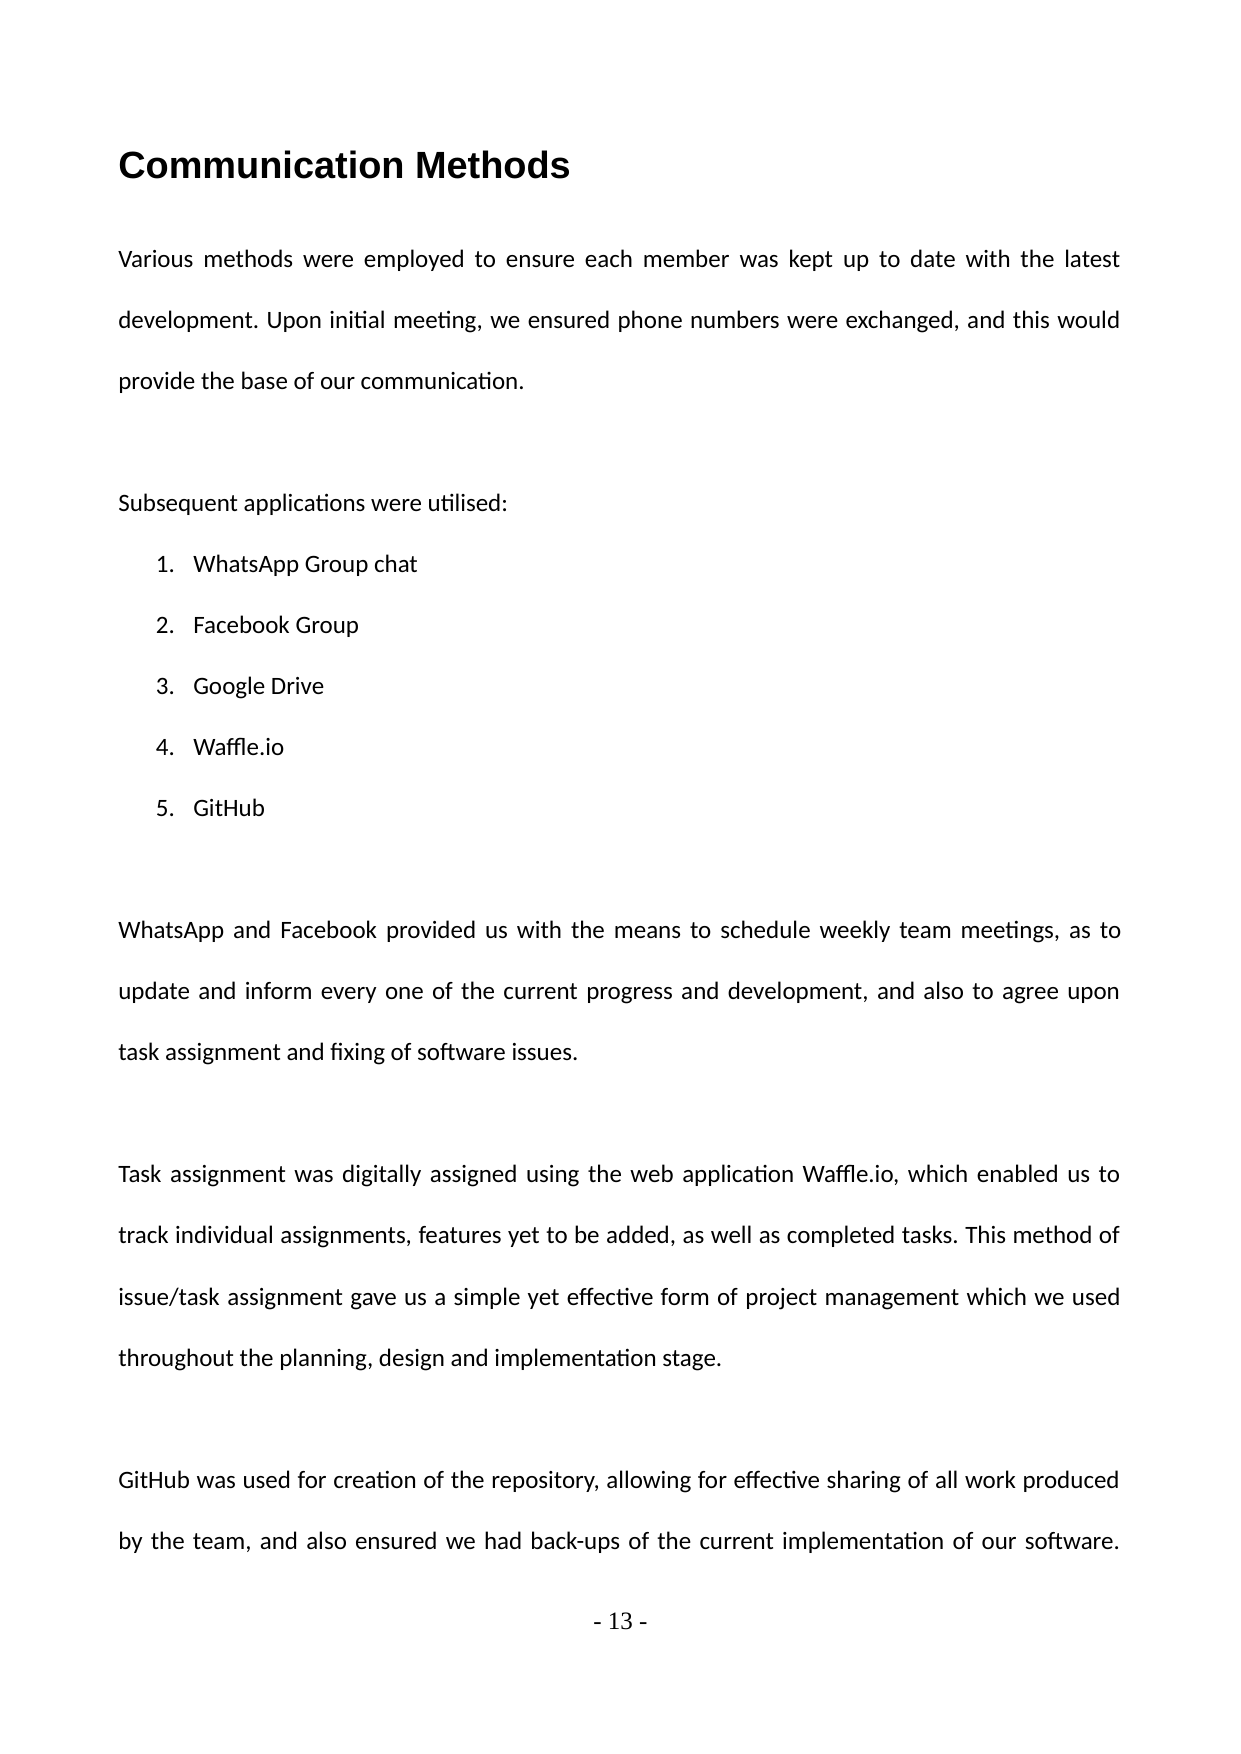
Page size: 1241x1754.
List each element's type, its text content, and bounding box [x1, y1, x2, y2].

list Google Drive [156, 670, 1122, 701]
text GitHub was used for creation of the repository, allowing for effective sharing of all work produced by the team, and also ensured we had back-ups of the current implementation of our software. [118, 1464, 1122, 1555]
list WhatsApp Group chat [156, 548, 1122, 579]
text WhatsApp and Facebook provided us with the means to schedule weekly team meetings, as to update and inform every one of the current progress and development, and also to agree upon task assignment and fixing of software issues. [118, 914, 1122, 1067]
list Waffle.io [156, 731, 1122, 762]
list GitHub [156, 792, 1122, 823]
text Task assignment was digitally assigned using the web application Waffle.io, which enabled us to track individual assignments, features yet to be added, as well as completed tasks. This method of issue/task assignment gave us a simple yet effective form of project management which we used throughout the planning, design and implementation stage. [118, 1158, 1122, 1372]
subtitle Communication Methods [118, 143, 1122, 187]
text Various methods were employed to ensure each member was kept up to date with the latest development. Upon initial meeting, we ensured phone numbers were exchanged, and this would provide the base of our communication. [118, 243, 1122, 396]
list Facebook Group [156, 609, 1122, 640]
text Subsequent applications were utilised: [118, 487, 1122, 518]
